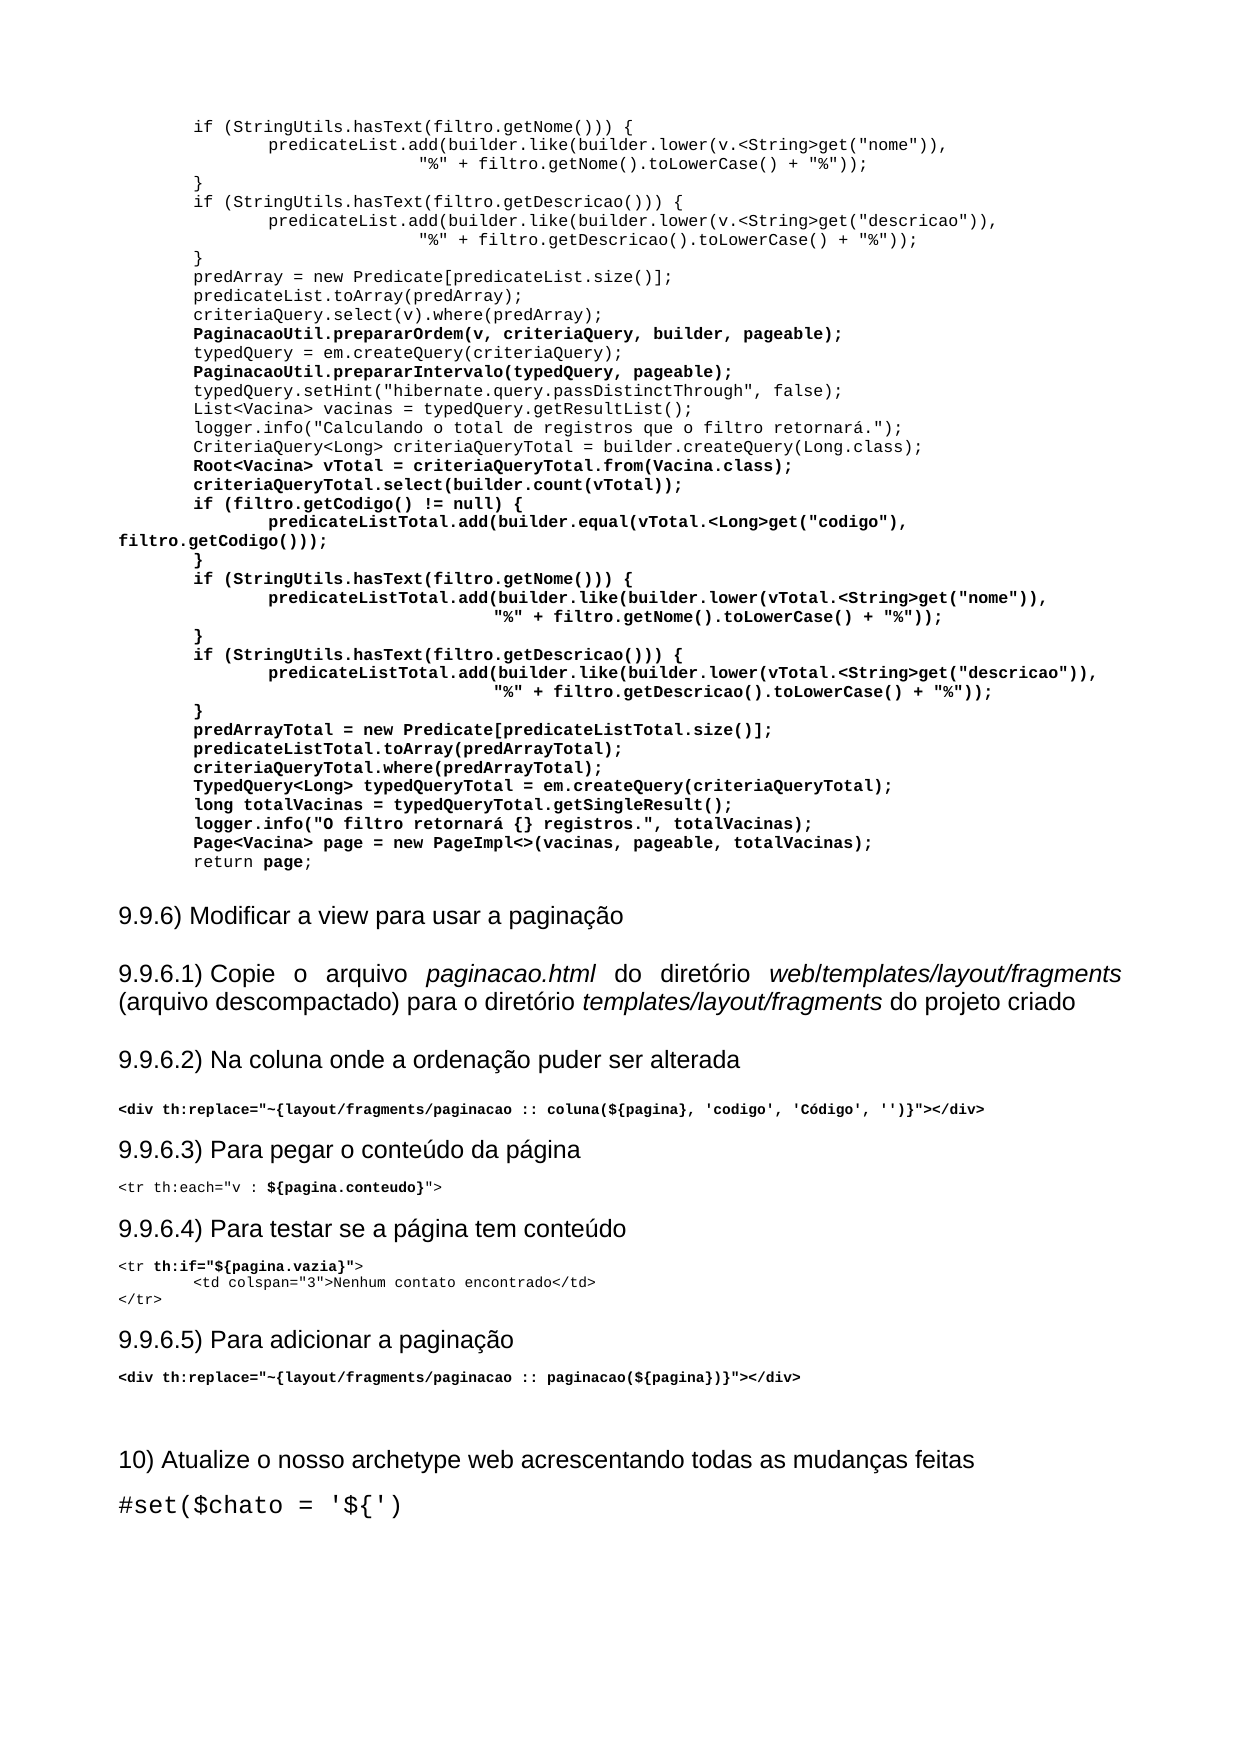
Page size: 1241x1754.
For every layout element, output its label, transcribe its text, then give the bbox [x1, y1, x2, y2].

text predicateListTotal.toArray(predArrayTotal); [118, 740, 1122, 759]
text } [118, 175, 1122, 193]
text Root<Vacina> vTotal = criteriaQueryTotal.from(Vacina.class); [118, 457, 1122, 476]
text return page; [118, 853, 1122, 872]
text predicateListTotal.add(builder.equal(vTotal.<Long>get("codigo"), filtro.getCodigo())); [118, 514, 1122, 552]
text List<Vacina> vacinas = typedQuery.getResultList(); [118, 401, 1122, 420]
text long totalVacinas = typedQueryTotal.getSingleResult(); [118, 797, 1122, 816]
list Para testar se a página tem conteúdo [118, 1214, 1122, 1243]
text PaginacaoUtil.prepararIntervalo(typedQuery, pageable); [118, 363, 1122, 382]
text logger.info("O filtro retornará {} registros.", totalVacinas); [118, 816, 1122, 834]
text } [118, 552, 1122, 571]
text "%" + filtro.getNome().toLowerCase() + "%")); [118, 608, 1122, 627]
text <div th:replace="~{layout/fragments/paginacao :: paginacao(${pagina})}"></div> [118, 1371, 1122, 1387]
text TypedQuery<Long> typedQueryTotal = em.createQuery(criteriaQueryTotal); [118, 778, 1122, 797]
text if (filtro.getCodigo() != null) { [118, 495, 1122, 514]
text if (StringUtils.hasText(filtro.getNome())) { [118, 118, 1122, 137]
text if (StringUtils.hasText(filtro.getNome())) { [118, 571, 1122, 589]
text predicateList.add(builder.like(builder.lower(v.<String>get("nome")), [118, 137, 1122, 156]
list Na coluna onde a ordenação puder ser alterada [118, 1045, 1122, 1073]
text criteriaQueryTotal.where(predArrayTotal); [118, 759, 1122, 778]
text <td colspan="3">Nenhum contato encontrado</td> [118, 1276, 1122, 1292]
text "%" + filtro.getNome().toLowerCase() + "%")); [118, 156, 1122, 175]
text </tr> [118, 1292, 1122, 1309]
text predicateList.add(builder.like(builder.lower(v.<String>get("descricao")), [118, 212, 1122, 231]
text predicateListTotal.add(builder.like(builder.lower(vTotal.<String>get("descricao")), [118, 665, 1122, 684]
text typedQuery.setHint("hibernate.query.passDistinctThrough", false); [118, 382, 1122, 401]
list Atualize o nosso archetype web acrescentando todas as mudanças feitas [118, 1445, 1122, 1473]
list #set($chato = '${') [118, 1492, 1122, 1521]
text } [118, 703, 1122, 721]
text criteriaQueryTotal.select(builder.count(vTotal)); [118, 476, 1122, 495]
text if (StringUtils.hasText(filtro.getDescricao())) { [118, 646, 1122, 665]
text if (StringUtils.hasText(filtro.getDescricao())) { [118, 193, 1122, 212]
list Modificar a view para usar a paginação [118, 901, 1122, 930]
text "%" + filtro.getDescricao().toLowerCase() + "%")); [118, 231, 1122, 250]
text <div th:replace="~{layout/fragments/paginacao :: coluna(${pagina}, 'codigo', 'Código', '')}"></div> [118, 1102, 1122, 1119]
text predArray = new Predicate[predicateList.size()]; [118, 269, 1122, 288]
text typedQuery = em.createQuery(criteriaQuery); [118, 344, 1122, 363]
text predicateListTotal.add(builder.like(builder.lower(vTotal.<String>get("nome")), [118, 589, 1122, 608]
text CriteriaQuery<Long> criteriaQueryTotal = builder.createQuery(Long.class); [118, 439, 1122, 457]
list Para pegar o conteúdo da página [118, 1135, 1122, 1164]
text Page<Vacina> page = new PageImpl<>(vacinas, pageable, totalVacinas); [118, 834, 1122, 853]
text predicateList.toArray(predArray); [118, 288, 1122, 307]
text } [118, 627, 1122, 646]
text logger.info("Calculando o total de registros que o filtro retornará."); [118, 420, 1122, 439]
text } [118, 250, 1122, 269]
text criteriaQuery.select(v).where(predArray); [118, 307, 1122, 326]
list Para adicionar a paginação [118, 1325, 1122, 1354]
list Copie o arquivo paginacao.html do diretório web/templates/layout/fragments (arquivo descompactado) para o diretório templates/layout/fragments do projeto criado [118, 958, 1122, 1016]
text predArrayTotal = new Predicate[predicateListTotal.size()]; [118, 721, 1122, 740]
text <tr th:each="v : ${pagina.conteudo}"> [118, 1181, 1122, 1197]
text "%" + filtro.getDescricao().toLowerCase() + "%")); [118, 684, 1122, 703]
text PaginacaoUtil.prepararOrdem(v, criteriaQuery, builder, pageable); [118, 326, 1122, 344]
text <tr th:if="${pagina.vazia}"> [118, 1259, 1122, 1276]
